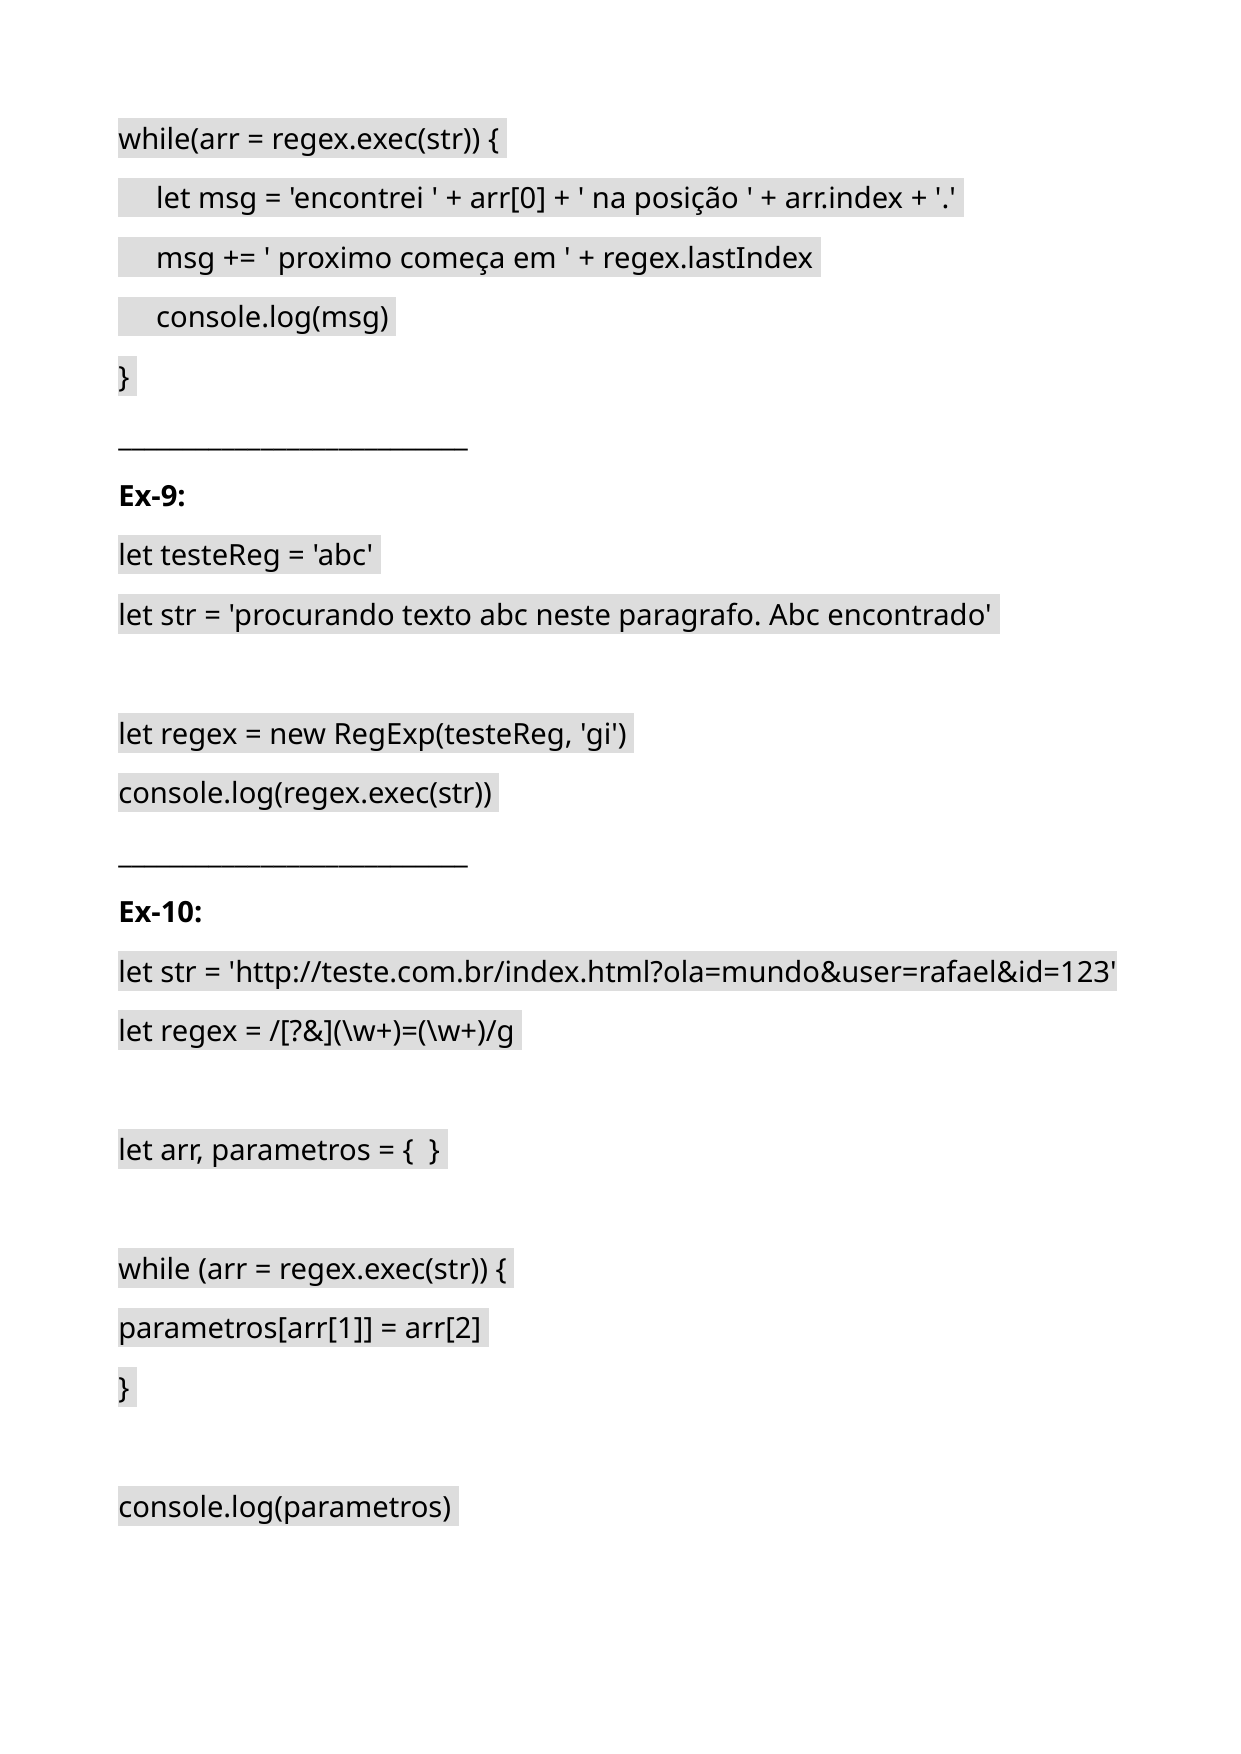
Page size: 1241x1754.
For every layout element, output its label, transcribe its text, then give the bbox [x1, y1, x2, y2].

text let arr, parametros = { } [118, 1129, 1122, 1169]
text let regex = /[?&](\w+)=(\w+)/g [118, 1010, 1122, 1050]
text ___________________________ [118, 832, 1122, 872]
text parametros[arr[1]] = arr[2] [118, 1308, 1122, 1347]
text let regex = new RegExp(testeReg, 'gi') [118, 713, 1122, 753]
text let str = 'http://teste.com.br/index.html?ola=mundo&user=rafael&id=123' [118, 951, 1122, 991]
text console.log(parametros) [118, 1486, 1122, 1526]
text ___________________________ [118, 416, 1122, 455]
text Ex-10: [118, 891, 1122, 931]
text Ex-9: [118, 475, 1122, 515]
text while(arr = regex.exec(str)) { [118, 118, 1122, 158]
text console.log(msg) [118, 297, 1122, 336]
text let msg = 'encontrei ' + arr[0] + ' na posição ' + arr.index + '.' [118, 178, 1122, 217]
text console.log(regex.exec(str)) [118, 772, 1122, 812]
text let testeReg = 'abc' [118, 534, 1122, 574]
text msg += ' proximo começa em ' + regex.lastIndex [118, 237, 1122, 277]
text let str = 'procurando texto abc neste paragrafo. Abc encontrado' [118, 594, 1122, 634]
text } [118, 1367, 1122, 1407]
text while (arr = regex.exec(str)) { [118, 1248, 1122, 1288]
text } [118, 356, 1122, 396]
